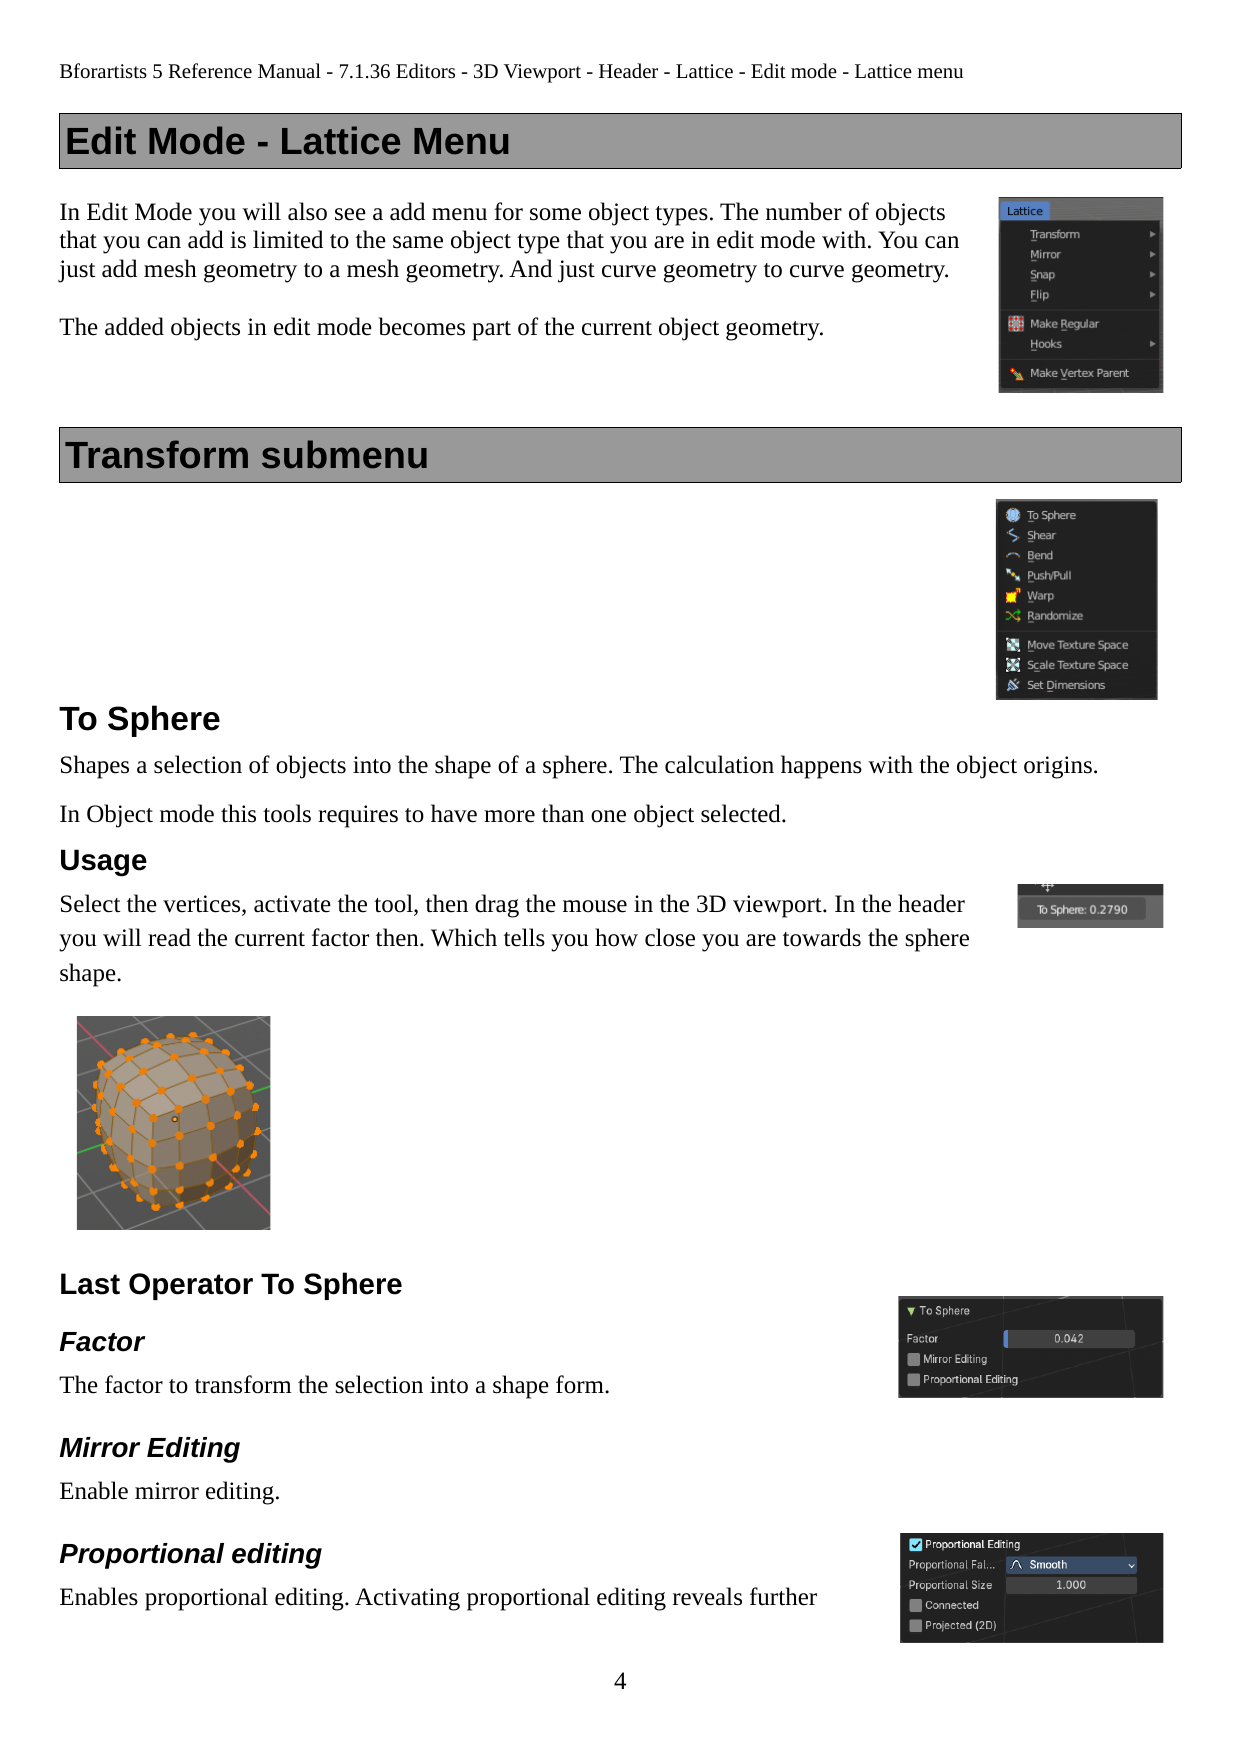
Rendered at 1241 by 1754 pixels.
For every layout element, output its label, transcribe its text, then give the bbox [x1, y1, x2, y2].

subtitle [1164, 1538, 1181, 1569]
subtitle To Sphere [59, 699, 1181, 738]
text Enables proportional editing. Activating proportional editing reveals further [59, 1582, 900, 1611]
subtitle Factor [59, 1326, 898, 1358]
table_header Edit Mode - Lattice Menu [60, 114, 1181, 168]
subtitle Usage [59, 843, 1181, 876]
picture [995, 499, 1158, 700]
picture [998, 197, 1164, 393]
subtitle Mirror Editing [59, 1432, 1181, 1463]
picture [76, 1016, 271, 1230]
text Enable mirror editing. [59, 1476, 1181, 1505]
text Select the vertices, activate the tool, then drag the mouse in the 3D viewport. In the header you will read the current factor then. Which tells you how close you are towards the sphere shape. [59, 889, 1181, 987]
subtitle Proportional editing [59, 1538, 900, 1569]
subtitle Last Operator To Sphere [59, 1267, 1181, 1301]
text Shapes a selection of objects into the shape of a sphere. The calculation happens with the object origins. [59, 750, 1181, 779]
table_header Transform submenu [60, 428, 1181, 482]
text In Edit Mode you will also see a add menu for some object types. The number of objects that you can add is limited to the same object type that you are in edit mode with. You can just add mesh geometry to a mesh geometry. And just curve geometry to curve geometry. [59, 197, 998, 283]
picture [900, 1533, 1164, 1643]
picture [1017, 884, 1164, 928]
picture [898, 1296, 1164, 1398]
text The factor to transform the selection into a shape form. [59, 1370, 1181, 1399]
text In Object mode this tools requires to have more than one object selected. [59, 799, 1181, 828]
subtitle [1164, 1326, 1181, 1358]
text The added objects in edit mode becomes part of the current object geometry. [59, 312, 998, 340]
